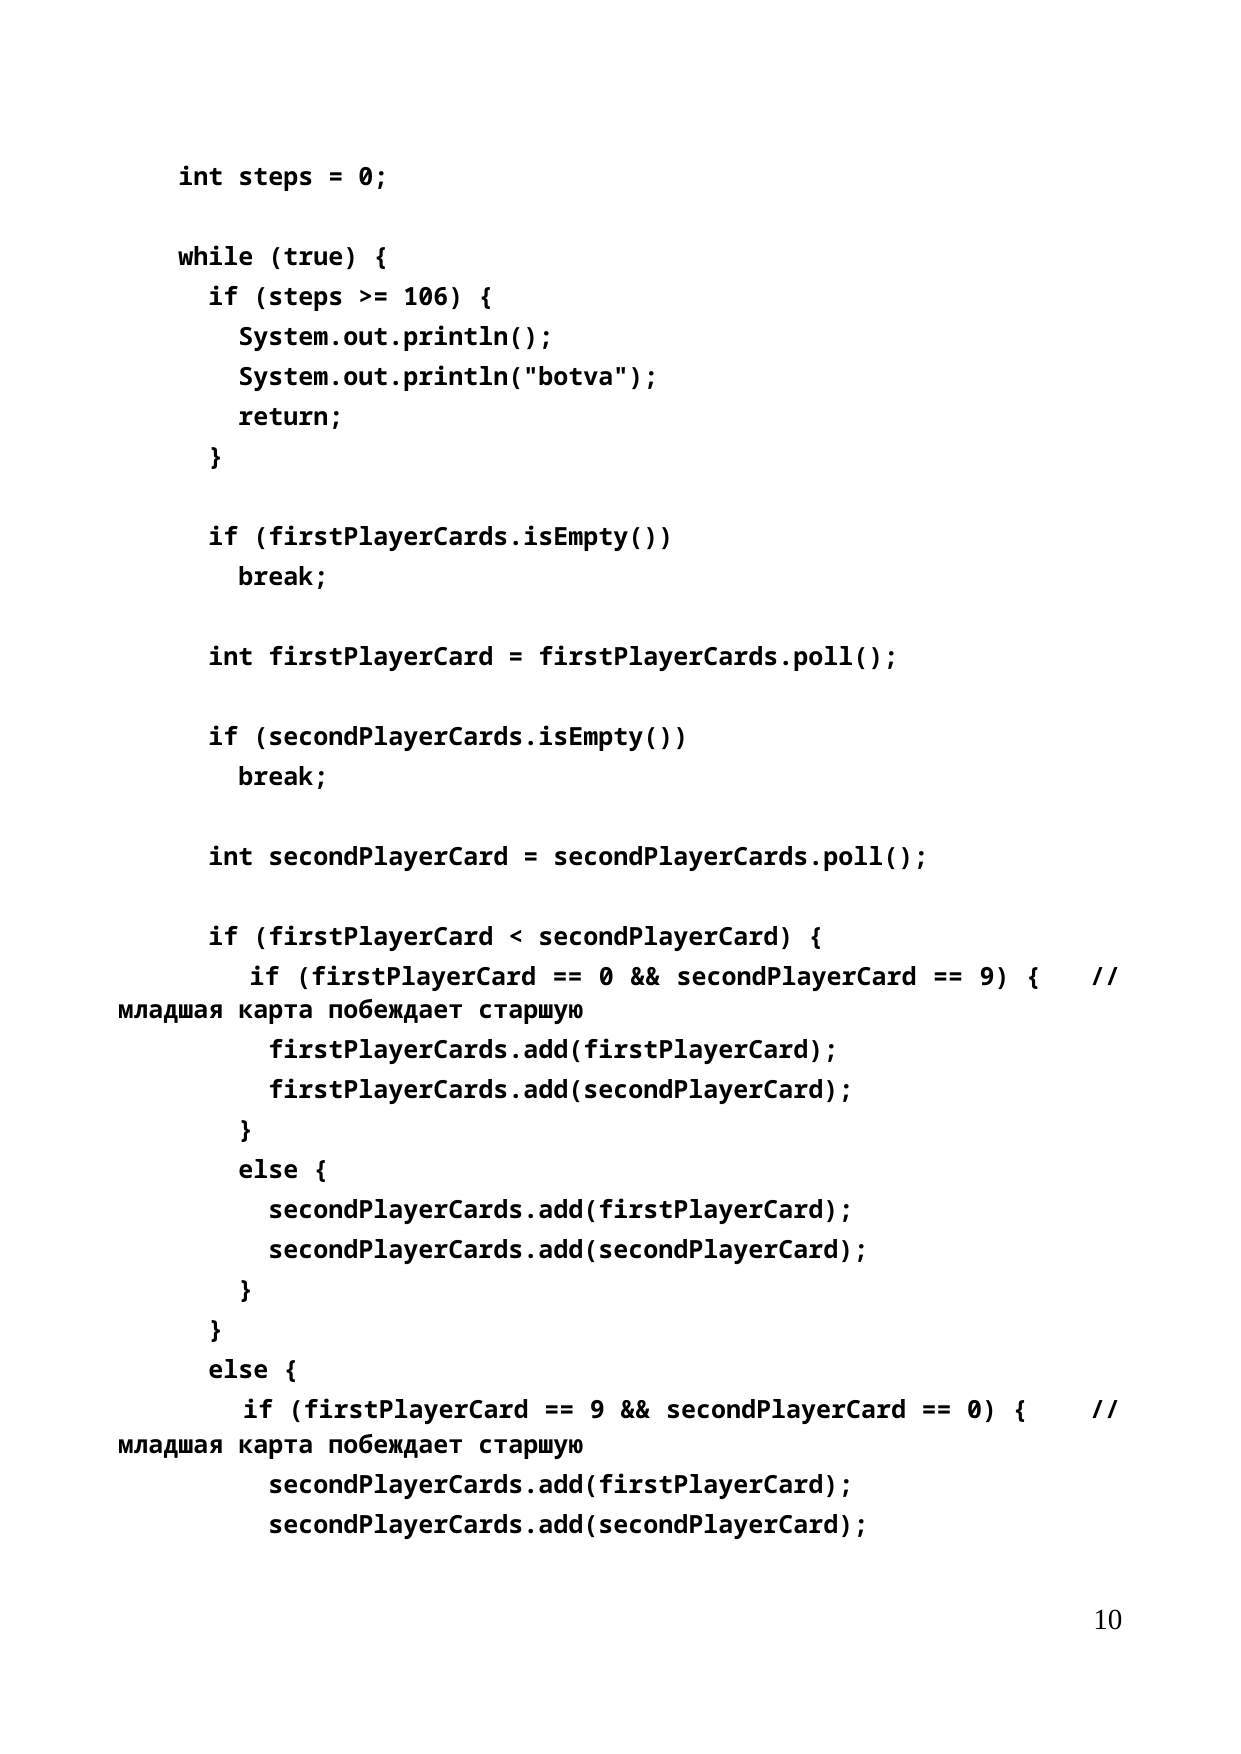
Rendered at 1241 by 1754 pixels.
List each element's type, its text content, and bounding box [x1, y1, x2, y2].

text while (true) { [118, 238, 1122, 272]
text int firstPlayerCard = firstPlayerCards.poll(); [118, 638, 1122, 672]
text secondPlayerCards.add(secondPlayerCard); [118, 1506, 1122, 1540]
text firstPlayerCards.add(firstPlayerCard); [118, 1032, 1122, 1066]
text System.out.println(); [118, 318, 1122, 352]
text if (firstPlayerCards.isEmpty()) [118, 518, 1122, 552]
text if (firstPlayerCard == 0 && secondPlayerCard == 9) { // младшая карта побеждает старшую [118, 958, 1122, 1026]
text } [118, 438, 1122, 472]
text } [118, 1272, 1122, 1306]
text } [118, 1312, 1122, 1346]
text System.out.println("botva"); [118, 358, 1122, 392]
text int steps = 0; [118, 158, 1122, 192]
text return; [118, 398, 1122, 432]
text if (firstPlayerCard == 9 && secondPlayerCard == 0) { // младшая карта побеждает старшую [118, 1392, 1122, 1460]
text secondPlayerCards.add(secondPlayerCard); [118, 1232, 1122, 1266]
text secondPlayerCards.add(firstPlayerCard); [118, 1192, 1122, 1226]
text break; [118, 558, 1122, 592]
text break; [118, 758, 1122, 792]
text } [118, 1112, 1122, 1146]
text secondPlayerCards.add(firstPlayerCard); [118, 1466, 1122, 1500]
text firstPlayerCards.add(secondPlayerCard); [118, 1072, 1122, 1106]
text int secondPlayerCard = secondPlayerCards.poll(); [118, 838, 1122, 872]
text if (firstPlayerCard < secondPlayerCard) { [118, 918, 1122, 952]
text else { [118, 1152, 1122, 1186]
text else { [118, 1352, 1122, 1386]
text if (steps >= 106) { [118, 278, 1122, 312]
text if (secondPlayerCards.isEmpty()) [118, 718, 1122, 752]
